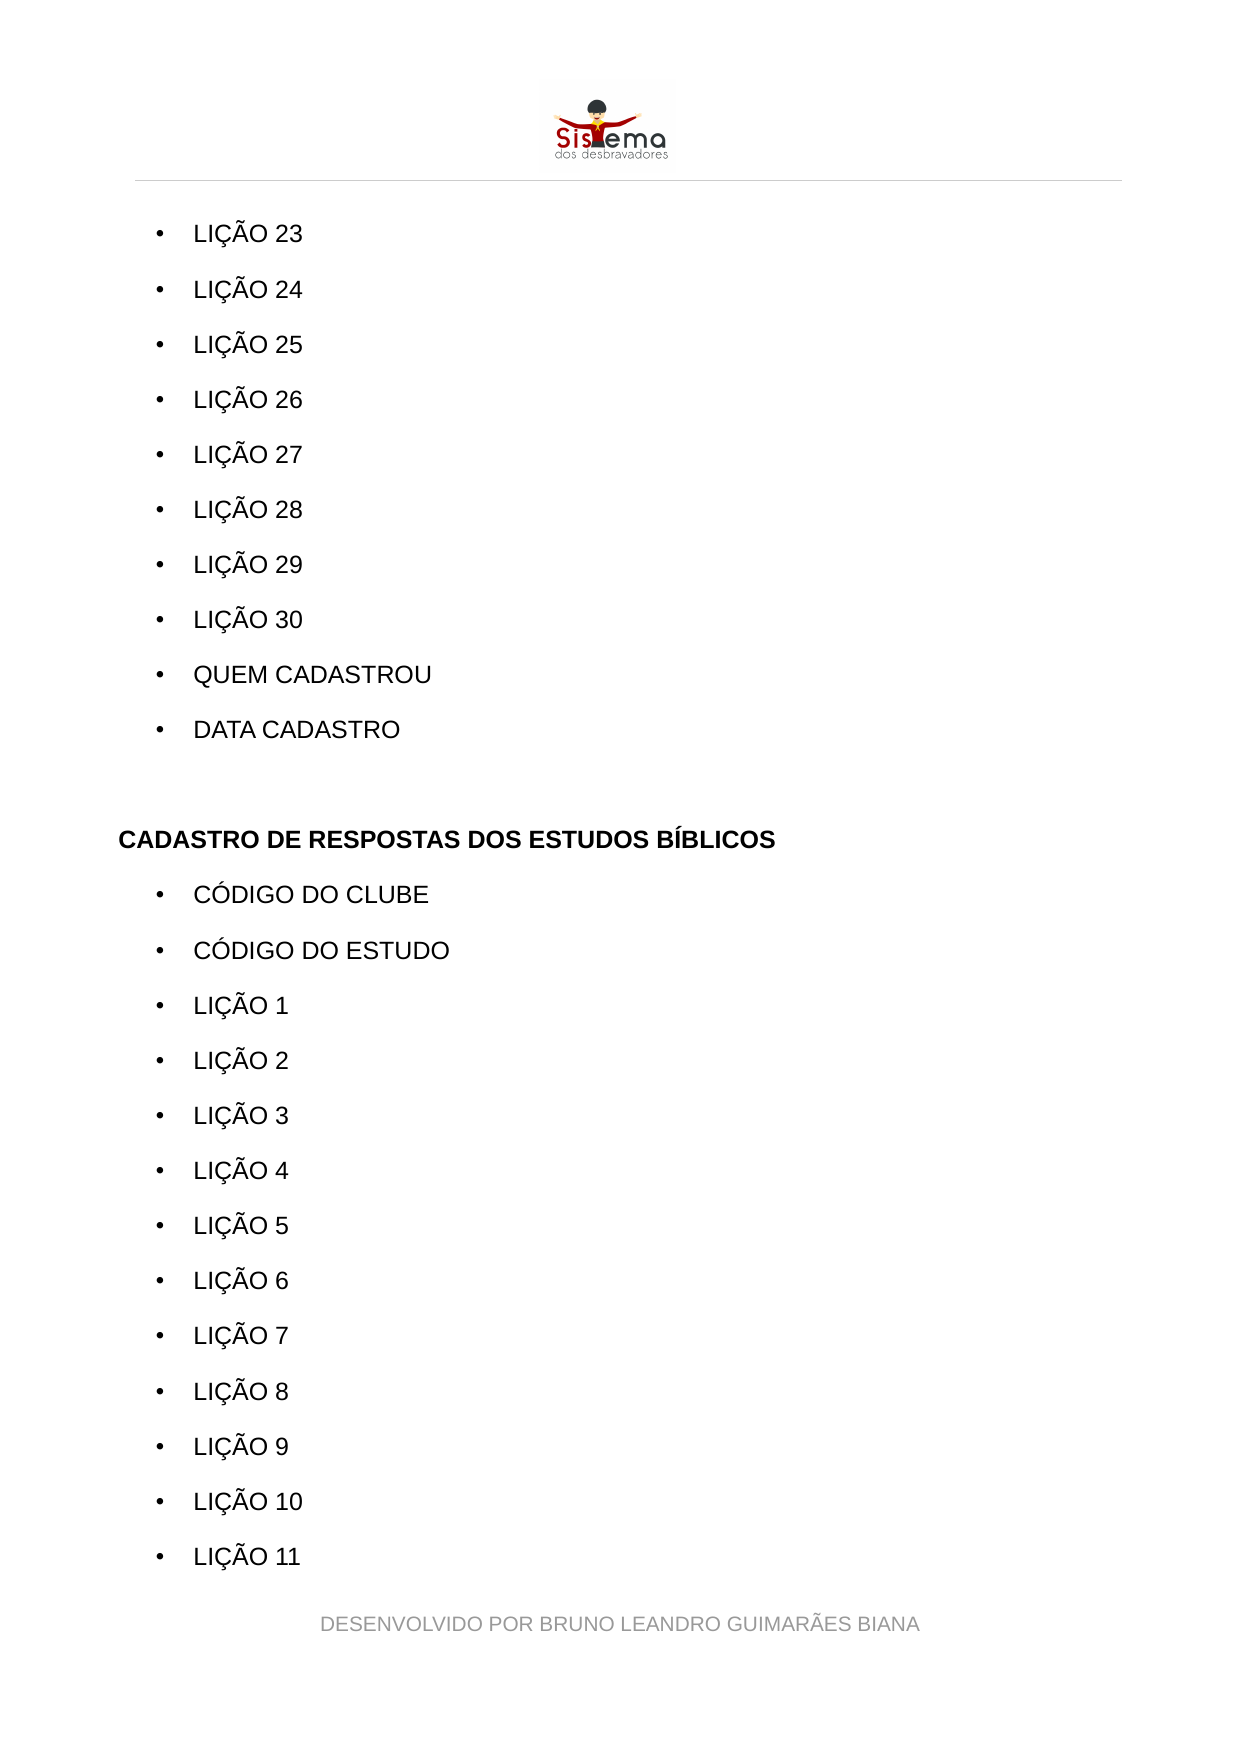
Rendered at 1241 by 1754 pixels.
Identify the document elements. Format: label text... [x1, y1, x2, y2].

list LIÇÃO 30 [156, 605, 1122, 634]
list LIÇÃO 23 [156, 219, 1122, 248]
list LIÇÃO 11 [156, 1542, 1122, 1571]
list LIÇÃO 24 [156, 274, 1122, 303]
list LIÇÃO 6 [156, 1266, 1122, 1295]
text CADASTRO DE RESPOSTAS DOS ESTUDOS BÍBLICOS [118, 826, 1122, 854]
list LIÇÃO 3 [156, 1101, 1122, 1130]
list CÓDIGO DO ESTUDO [156, 936, 1122, 964]
list LIÇÃO 26 [156, 385, 1122, 414]
list QUEM CADASTROU [156, 660, 1122, 689]
list LIÇÃO 2 [156, 1046, 1122, 1075]
list LIÇÃO 29 [156, 550, 1122, 579]
list LIÇÃO 10 [156, 1487, 1122, 1516]
list DATA CADASTRO [156, 715, 1122, 744]
picture [538, 79, 677, 173]
list LIÇÃO 25 [156, 330, 1122, 358]
list LIÇÃO 27 [156, 440, 1122, 469]
list LIÇÃO 7 [156, 1321, 1122, 1350]
list LIÇÃO 9 [156, 1432, 1122, 1460]
list LIÇÃO 1 [156, 991, 1122, 1019]
list LIÇÃO 4 [156, 1156, 1122, 1185]
list CÓDIGO DO CLUBE [156, 881, 1122, 909]
list LIÇÃO 8 [156, 1376, 1122, 1405]
list LIÇÃO 28 [156, 495, 1122, 524]
list LIÇÃO 5 [156, 1211, 1122, 1240]
